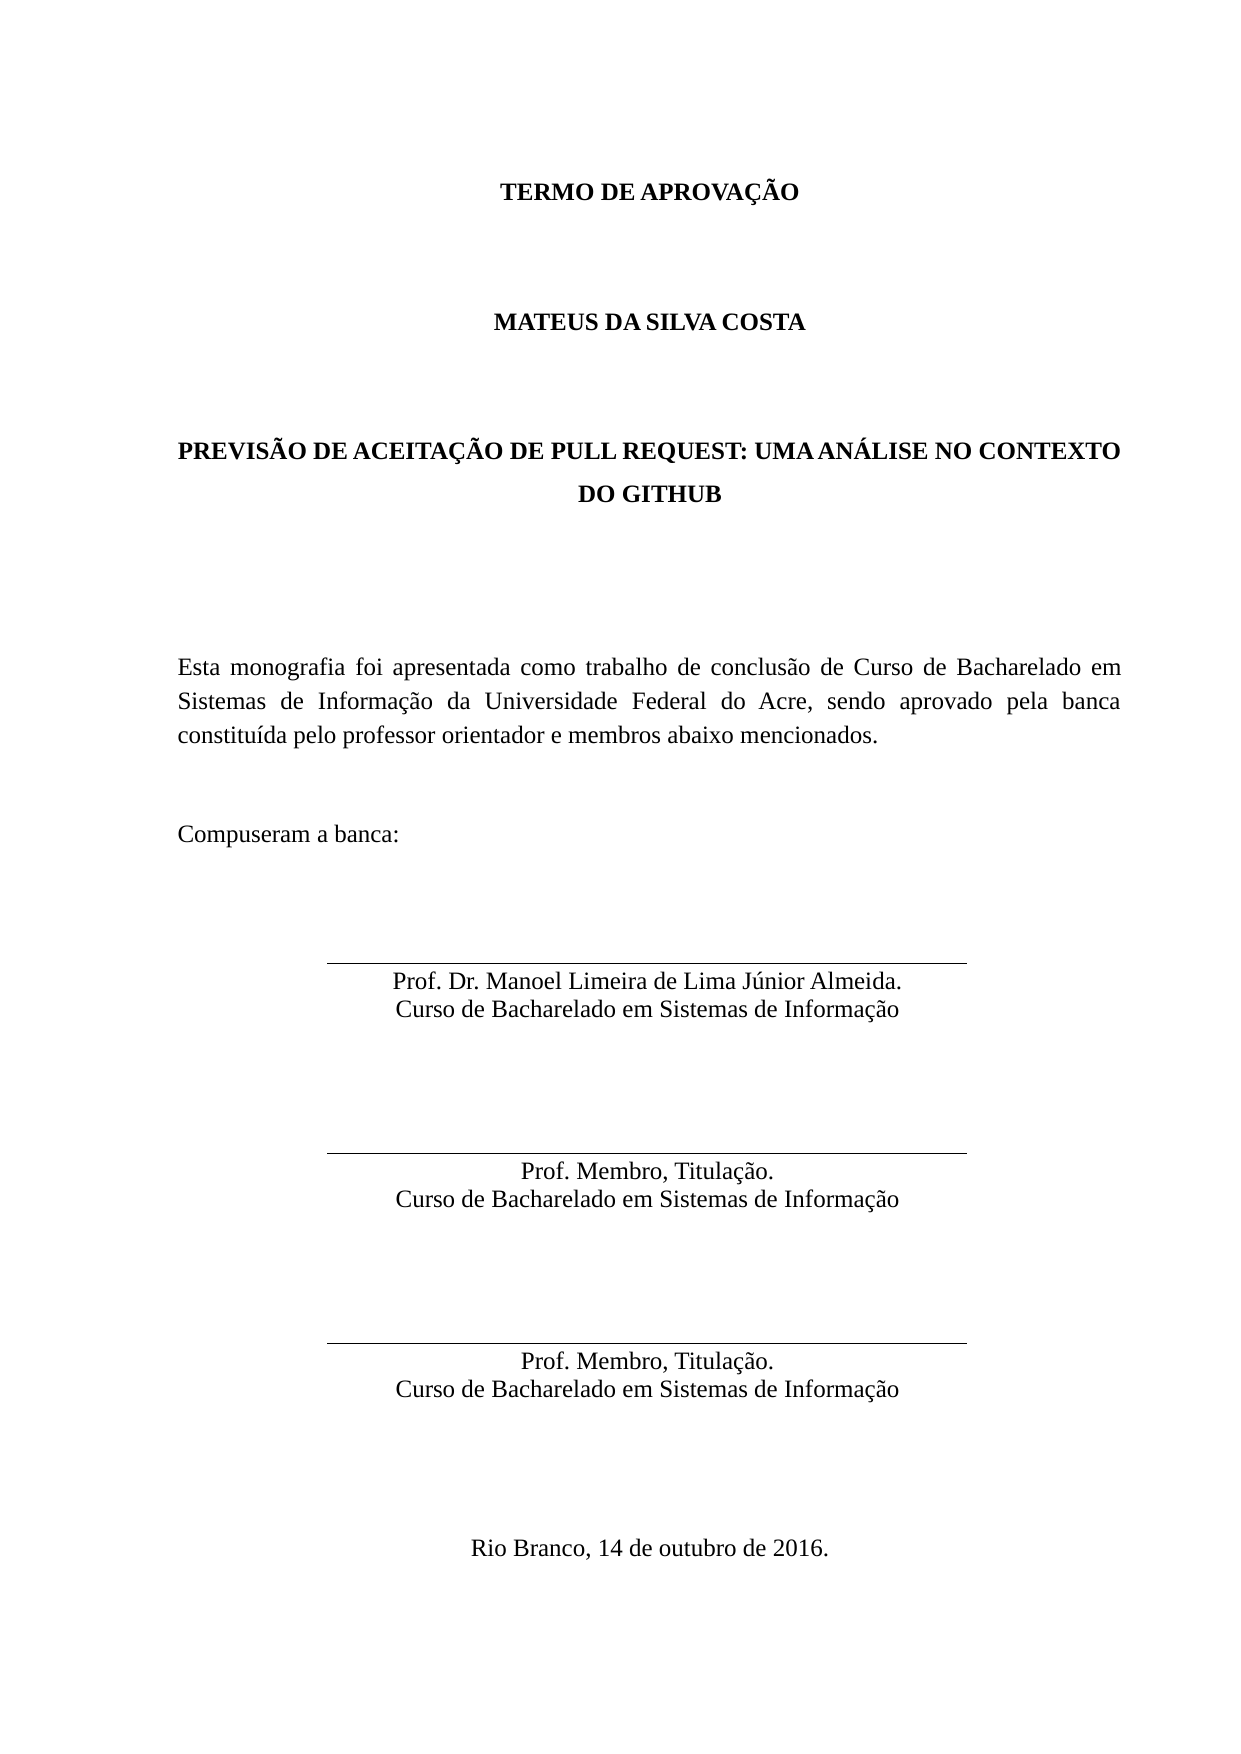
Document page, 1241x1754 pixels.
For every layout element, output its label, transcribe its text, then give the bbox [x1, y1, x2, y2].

text Rio Branco, 14 de outubro de 2016. [177, 1533, 1122, 1561]
text Curso de Bacharelado em Sistemas de Informação [327, 1371, 967, 1403]
text Prof. Membro, Titulação. [327, 1154, 967, 1181]
text MATEUS DA SILVA COSTA [177, 307, 1122, 335]
text Esta monografia foi apresentada como trabalho de conclusão de Curso de Bacharelado em Sistemas de Informação da Universidade Federal do Acre, sendo aprovado pela banca constituída pelo professor orientador e membros abaixo mencionados. [177, 652, 1122, 749]
text Curso de Bacharelado em Sistemas de Informação [327, 991, 967, 1023]
text Curso de Bacharelado em Sistemas de Informação [327, 1181, 967, 1213]
text Previsão de aceitação de pull request: UMA ANáLISE NO CONTEXTO DO GITHUB [177, 436, 1122, 508]
text Compuseram a banca: [177, 819, 1122, 847]
text Prof. Membro, Titulação. [327, 1344, 967, 1371]
text TERMO DE APROVAÇÃO [177, 177, 1122, 206]
text Prof. Dr. Manoel Limeira de Lima Júnior Almeida. [327, 964, 967, 991]
